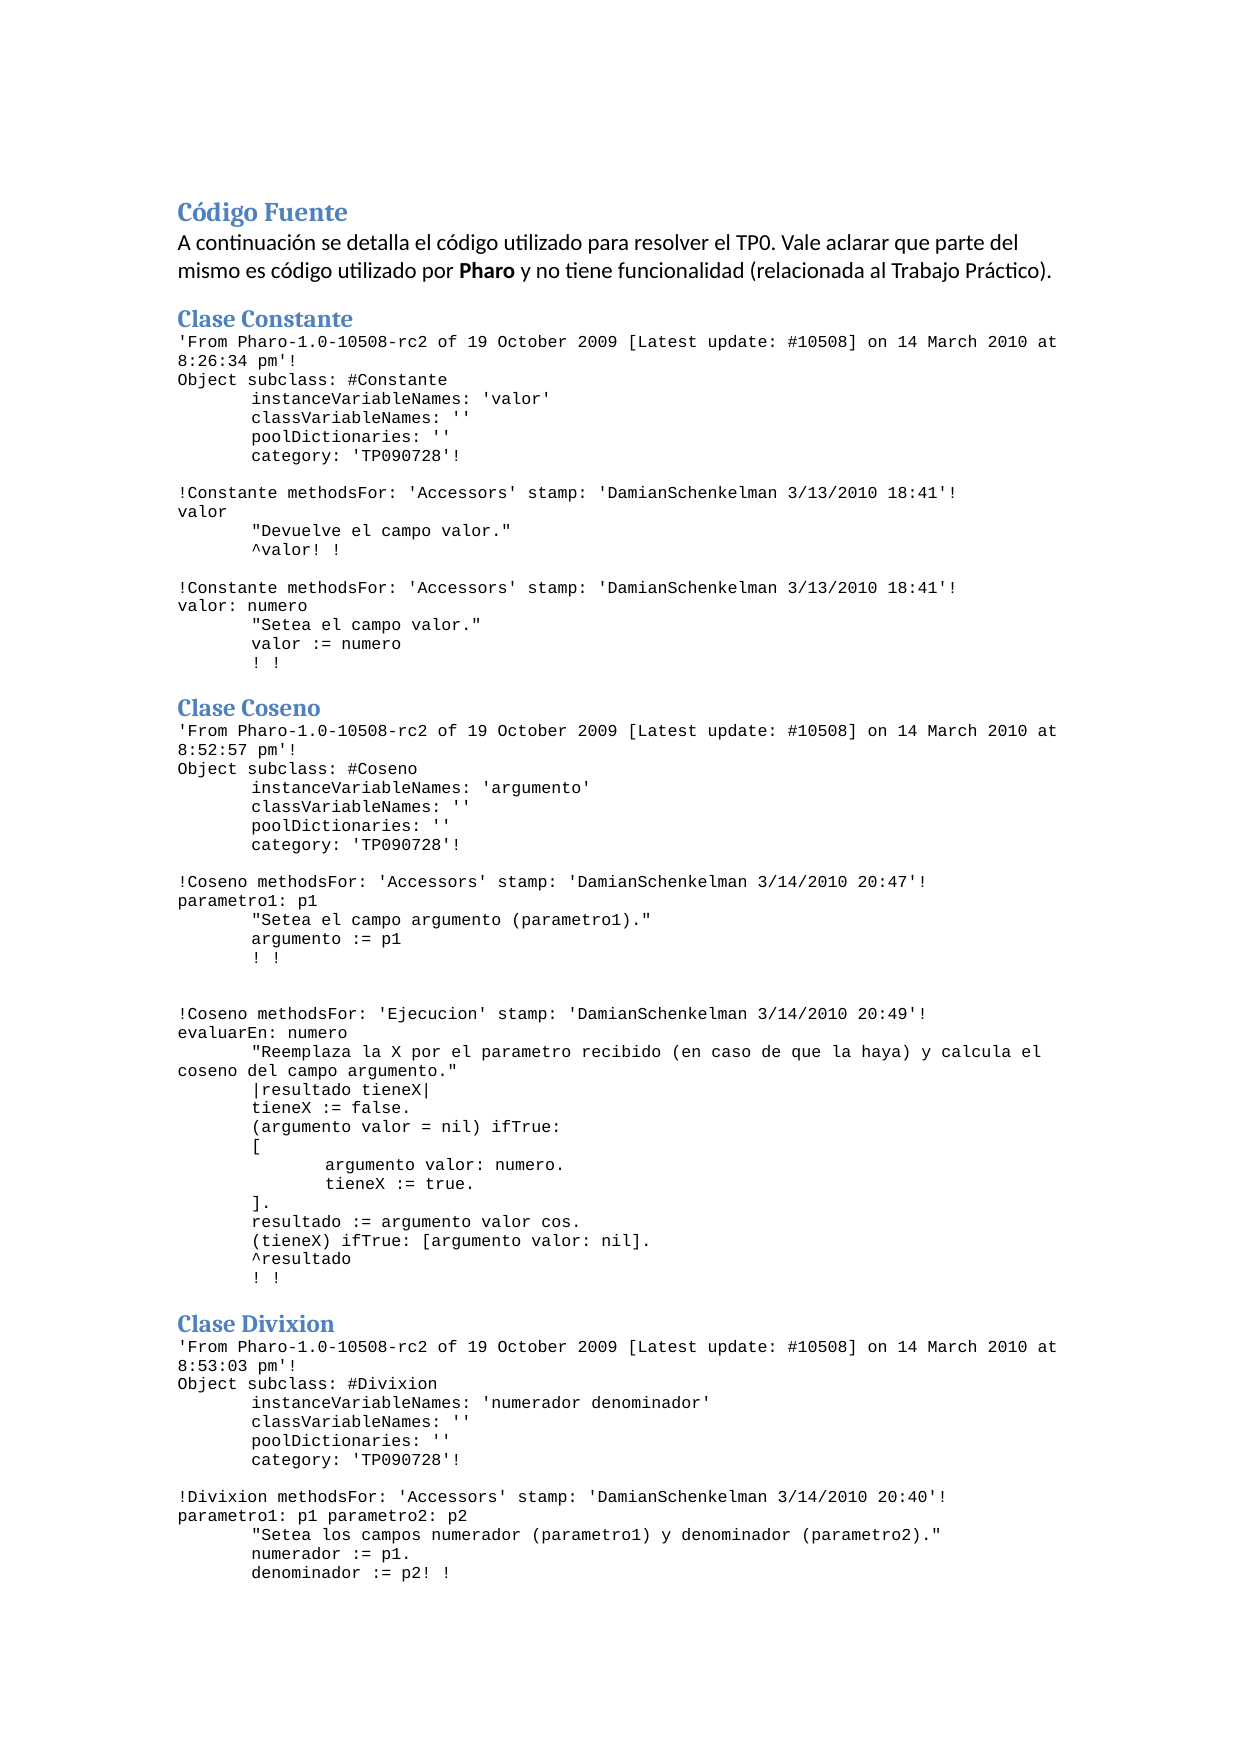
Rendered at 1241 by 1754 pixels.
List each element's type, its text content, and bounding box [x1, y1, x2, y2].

text A continuación se detalla el código utilizado para resolver el TP0. Vale aclarar que parte del mismo es código utilizado por Pharo y no tiene funcionalidad (relacionada al Trabajo Práctico). [177, 228, 1063, 284]
text 'From Pharo-1.0-10508-rc2 of 19 October 2009 [Latest update: #10508] on 14 March 2010 at 8:52:57 pm'! Object subclass: #Coseno instanceVariableNames: 'argumento' classVariableNames: '' poolDictionaries: '' category: 'TP090728'! !Coseno methodsFor: 'Accessors' stamp: 'DamianSchenkelman 3/14/2010 20:47'! parametro1: p1 "Setea el campo argumento (parametro1)." argumento := p1 ! ! !Coseno methodsFor: 'Ejecucion' stamp: 'DamianSchenkelman 3/14/2010 20:49'! evaluarEn: numero "Reemplaza la X por el parametro recibido (en caso de que la haya) y calcula el coseno del campo argumento." |resultado tieneX| tieneX := false. (argumento valor = nil) ifTrue: [ argumento valor: numero. tieneX := true. ]. resultado := argumento valor cos. (tieneX) ifTrue: [argumento valor: nil]. ^resultado ! ! [177, 723, 1063, 1289]
text 'From Pharo-1.0-10508-rc2 of 19 October 2009 [Latest update: #10508] on 14 March 2010 at 8:26:34 pm'! Object subclass: #Constante instanceVariableNames: 'valor' classVariableNames: '' poolDictionaries: '' category: 'TP090728'! !Constante methodsFor: 'Accessors' stamp: 'DamianSchenkelman 3/13/2010 18:41'! valor "Devuelve el campo valor." ^valor! ! !Constante methodsFor: 'Accessors' stamp: 'DamianSchenkelman 3/13/2010 18:41'! valor: numero "Setea el campo valor." valor := numero ! ! [177, 334, 1063, 673]
text 'From Pharo-1.0-10508-rc2 of 19 October 2009 [Latest update: #10508] on 14 March 2010 at 8:53:03 pm'! Object subclass: #Divixion instanceVariableNames: 'numerador denominador' classVariableNames: '' poolDictionaries: '' category: 'TP090728'! !Divixion methodsFor: 'Accessors' stamp: 'DamianSchenkelman 3/14/2010 20:40'! parametro1: p1 parametro2: p2 "Setea los campos numerador (parametro1) y denominador (parametro2)." numerador := p1. denominador := p2! ! [177, 1338, 1063, 1602]
subtitle Clase Constante [177, 305, 1063, 334]
subtitle Clase Divixion [177, 1309, 1063, 1338]
subtitle Clase Coseno [177, 694, 1063, 723]
subtitle Código Fuente [177, 197, 1063, 228]
